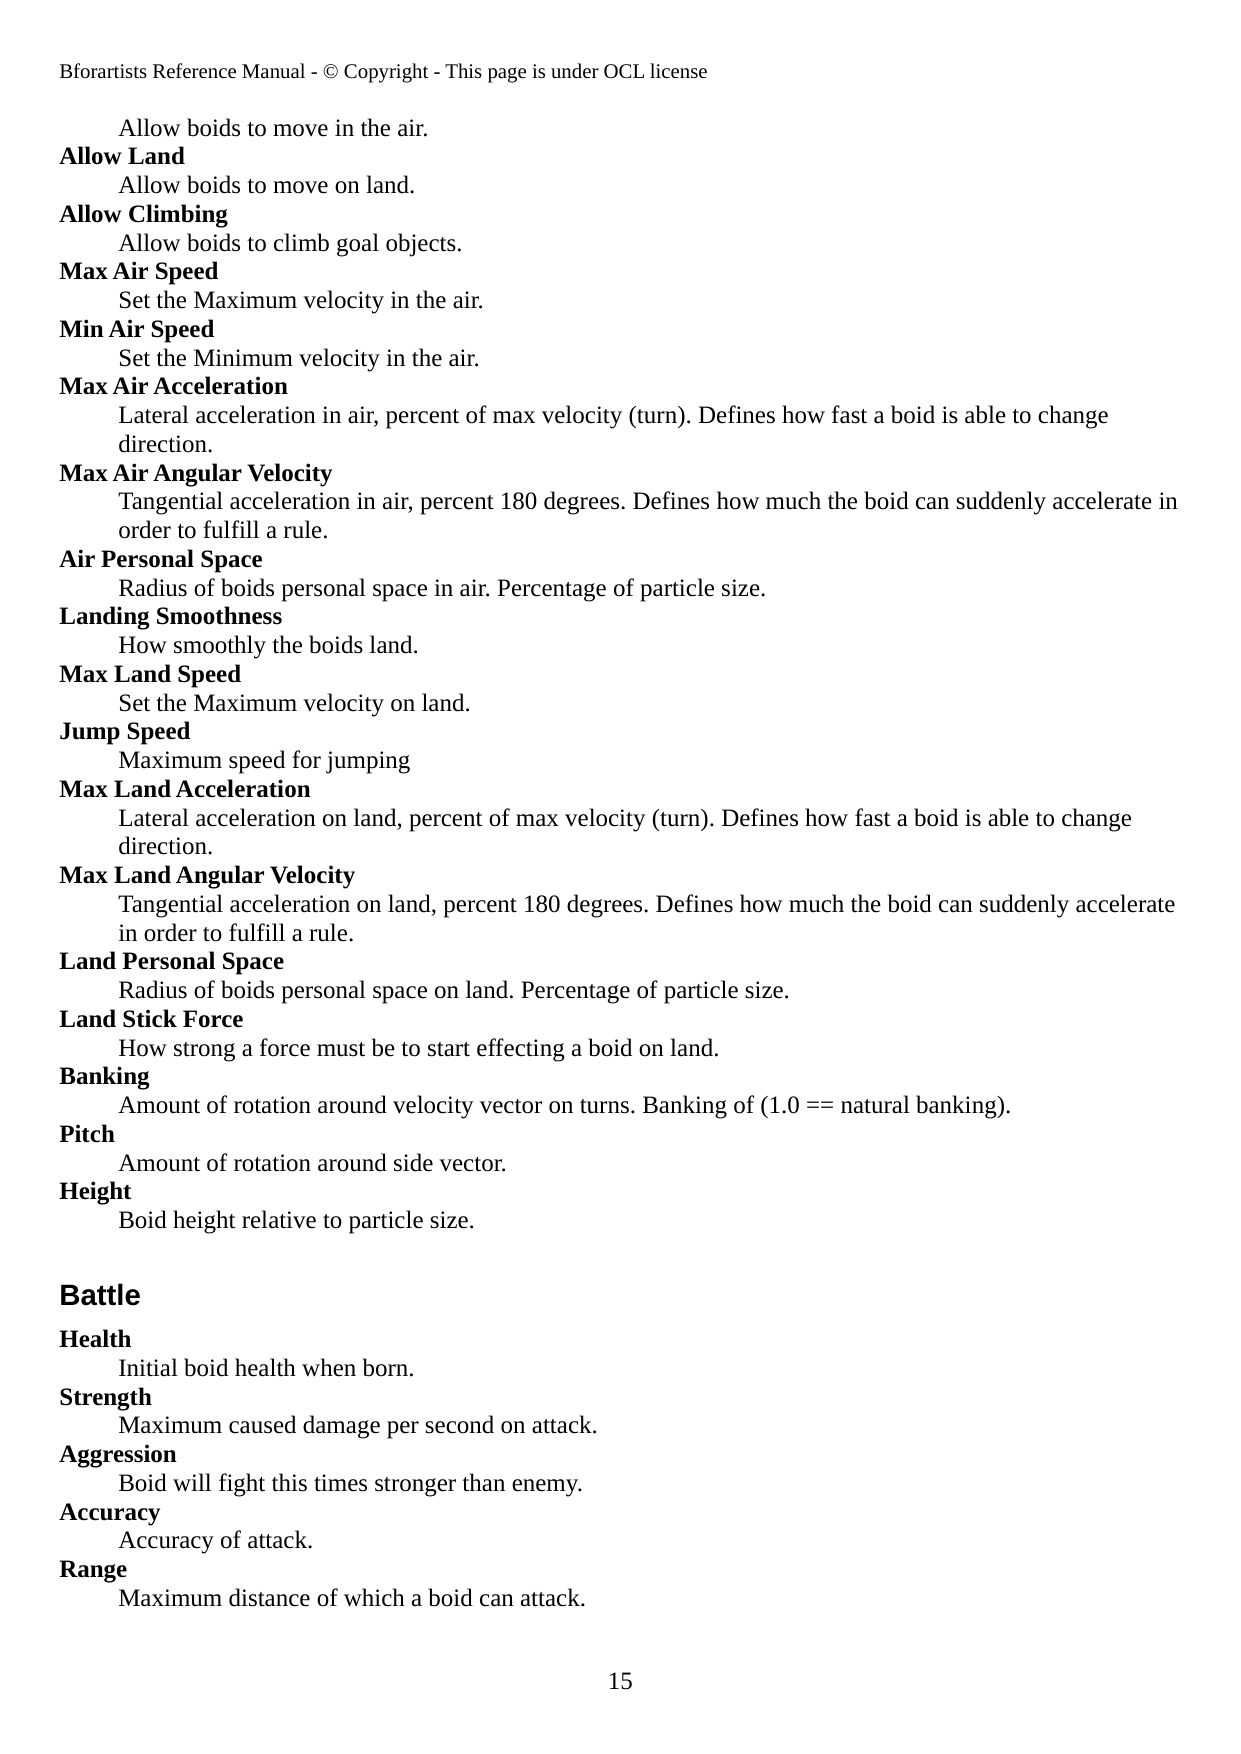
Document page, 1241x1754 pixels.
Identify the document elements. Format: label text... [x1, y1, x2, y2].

list Lateral acceleration on land, percent of max velocity (turn). Defines how fast a boid is able to change direction. [118, 803, 1181, 860]
list Accuracy of attack. [118, 1525, 1181, 1554]
subtitle Land Stick Force [59, 1004, 1181, 1033]
subtitle Strength [59, 1382, 1181, 1410]
list Tangential acceleration on land, percent 180 degrees. Defines how much the boid can suddenly accelerate in order to fulfill a rule. [118, 889, 1181, 946]
list Allow boids to move in the air. [118, 113, 1181, 141]
subtitle Allow Land [59, 141, 1181, 170]
list How strong a force must be to start effecting a boid on land. [118, 1033, 1181, 1061]
subtitle Max Land Acceleration [59, 774, 1181, 803]
list Boid will fight this times stronger than enemy. [118, 1468, 1181, 1497]
list Maximum distance of which a boid can attack. [118, 1583, 1181, 1612]
list Initial boid health when born. [118, 1353, 1181, 1382]
list Maximum caused damage per second on attack. [118, 1410, 1181, 1439]
list Set the Minimum velocity in the air. [118, 343, 1181, 371]
subtitle Banking [59, 1061, 1181, 1090]
list How smoothly the boids land. [118, 630, 1181, 659]
subtitle Allow Climbing [59, 199, 1181, 228]
subtitle Max Land Angular Velocity [59, 860, 1181, 889]
subtitle Pitch [59, 1119, 1181, 1148]
list Lateral acceleration in air, percent of max velocity (turn). Defines how fast a boid is able to change direction. [118, 400, 1181, 458]
subtitle Max Air Speed [59, 256, 1181, 285]
list Allow boids to climb goal objects. [118, 228, 1181, 256]
list Set the Maximum velocity on land. [118, 688, 1181, 716]
subtitle Land Personal Space [59, 946, 1181, 975]
subtitle Health [59, 1324, 1181, 1353]
subtitle Aggression [59, 1439, 1181, 1468]
subtitle Max Air Acceleration [59, 371, 1181, 400]
subtitle Air Personal Space [59, 544, 1181, 573]
subtitle Accuracy [59, 1497, 1181, 1525]
list Radius of boids personal space on land. Percentage of particle size. [118, 975, 1181, 1004]
list Radius of boids personal space in air. Percentage of particle size. [118, 573, 1181, 601]
list Tangential acceleration in air, percent 180 degrees. Defines how much the boid can suddenly accelerate in order to fulfill a rule. [118, 486, 1181, 544]
subtitle Landing Smoothness [59, 601, 1181, 630]
list Amount of rotation around velocity vector on turns. Banking of (1.0 == natural banking). [118, 1090, 1181, 1119]
list Amount of rotation around side vector. [118, 1148, 1181, 1176]
list Allow boids to move on land. [118, 170, 1181, 199]
subtitle Jump Speed [59, 716, 1181, 745]
list Set the Maximum velocity in the air. [118, 285, 1181, 314]
subtitle Max Air Angular Velocity [59, 458, 1181, 486]
subtitle Height [59, 1176, 1181, 1205]
subtitle Battle [59, 1278, 1181, 1312]
subtitle Max Land Speed [59, 659, 1181, 688]
subtitle Range [59, 1554, 1181, 1583]
list Maximum speed for jumping [118, 745, 1181, 774]
subtitle Min Air Speed [59, 314, 1181, 343]
list Boid height relative to particle size. [118, 1205, 1181, 1234]
